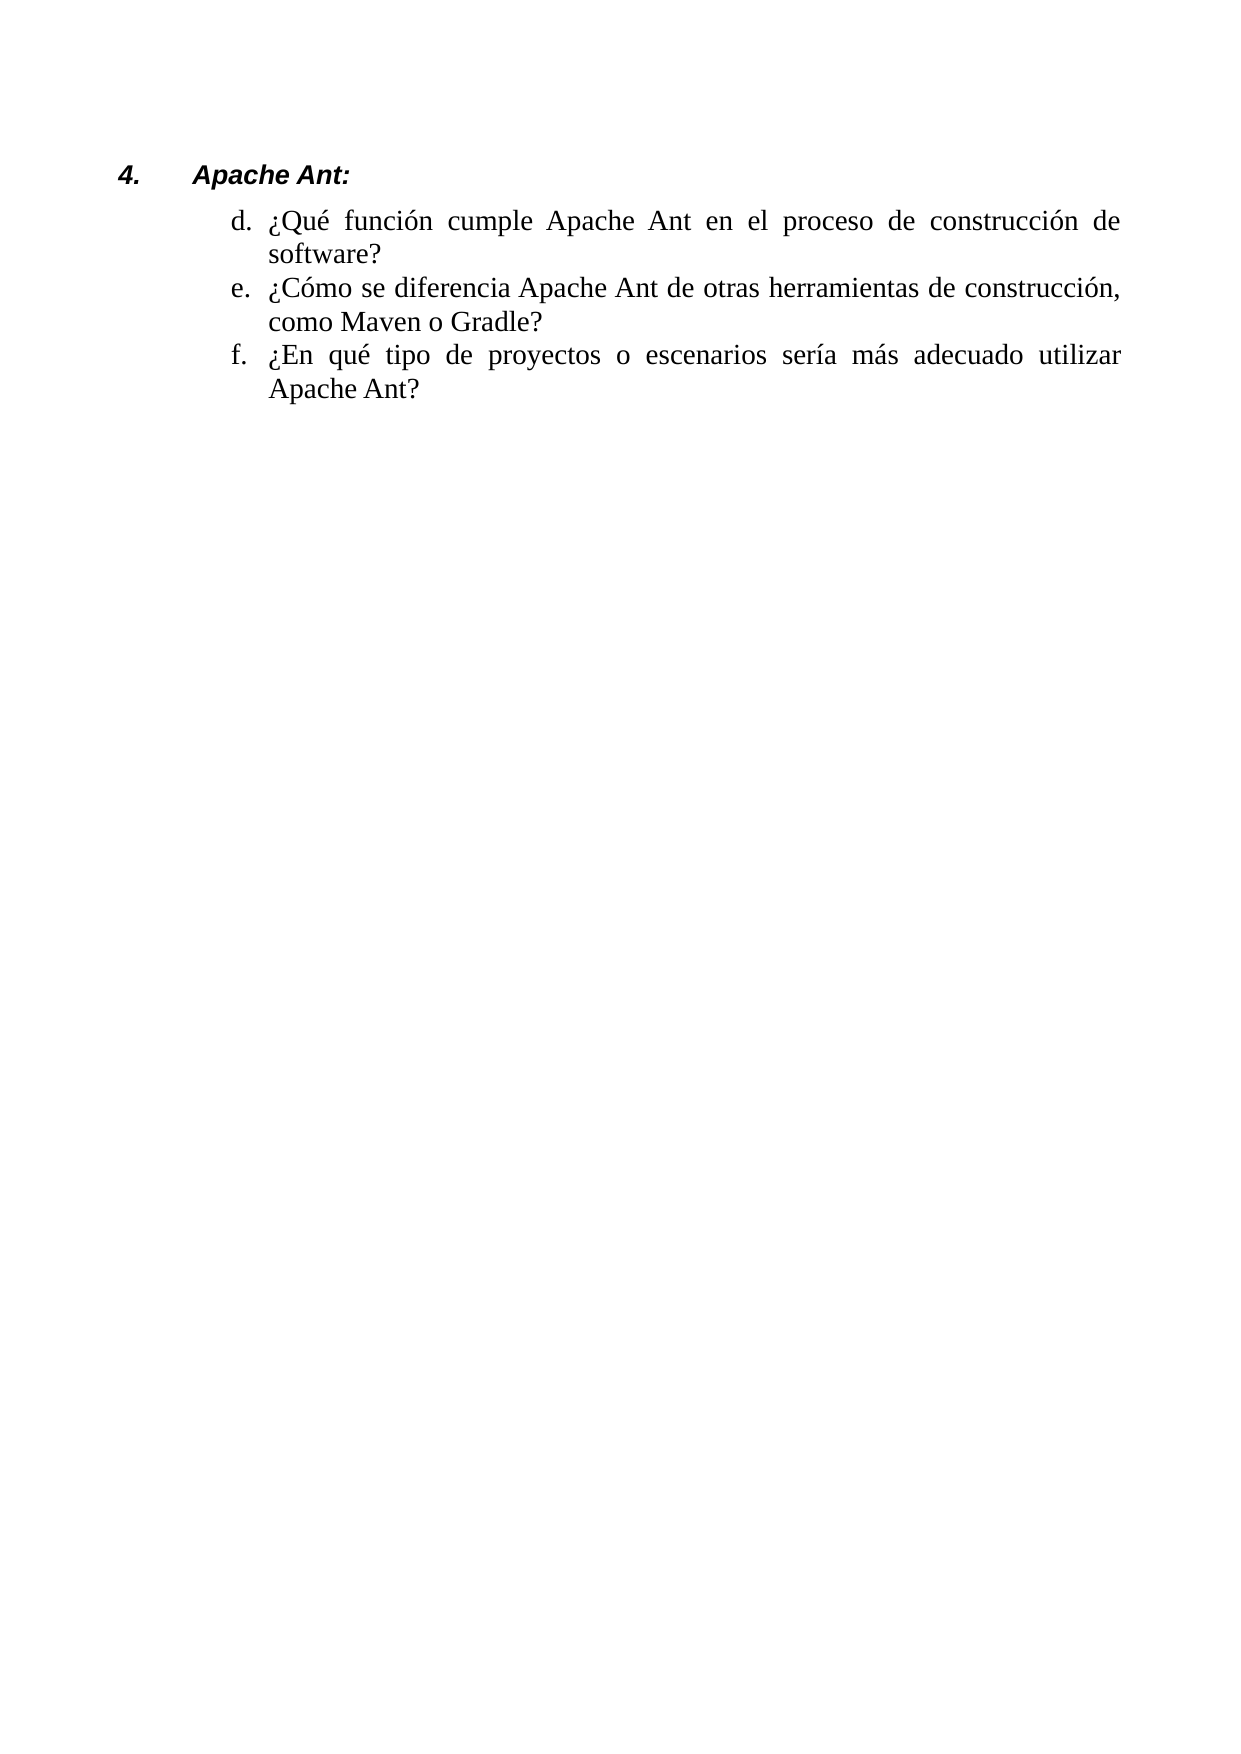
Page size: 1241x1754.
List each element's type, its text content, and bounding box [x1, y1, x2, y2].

list ¿En qué tipo de proyectos o escenarios sería más adecuado utilizar Apache Ant? [231, 337, 1122, 404]
list ¿Cómo se diferencia Apache Ant de otras herramientas de construcción, como Maven o Gradle? [231, 270, 1122, 337]
subtitle Apache Ant: [118, 159, 1122, 191]
list ¿Qué función cumple Apache Ant en el proceso de construcción de software? [231, 203, 1122, 270]
